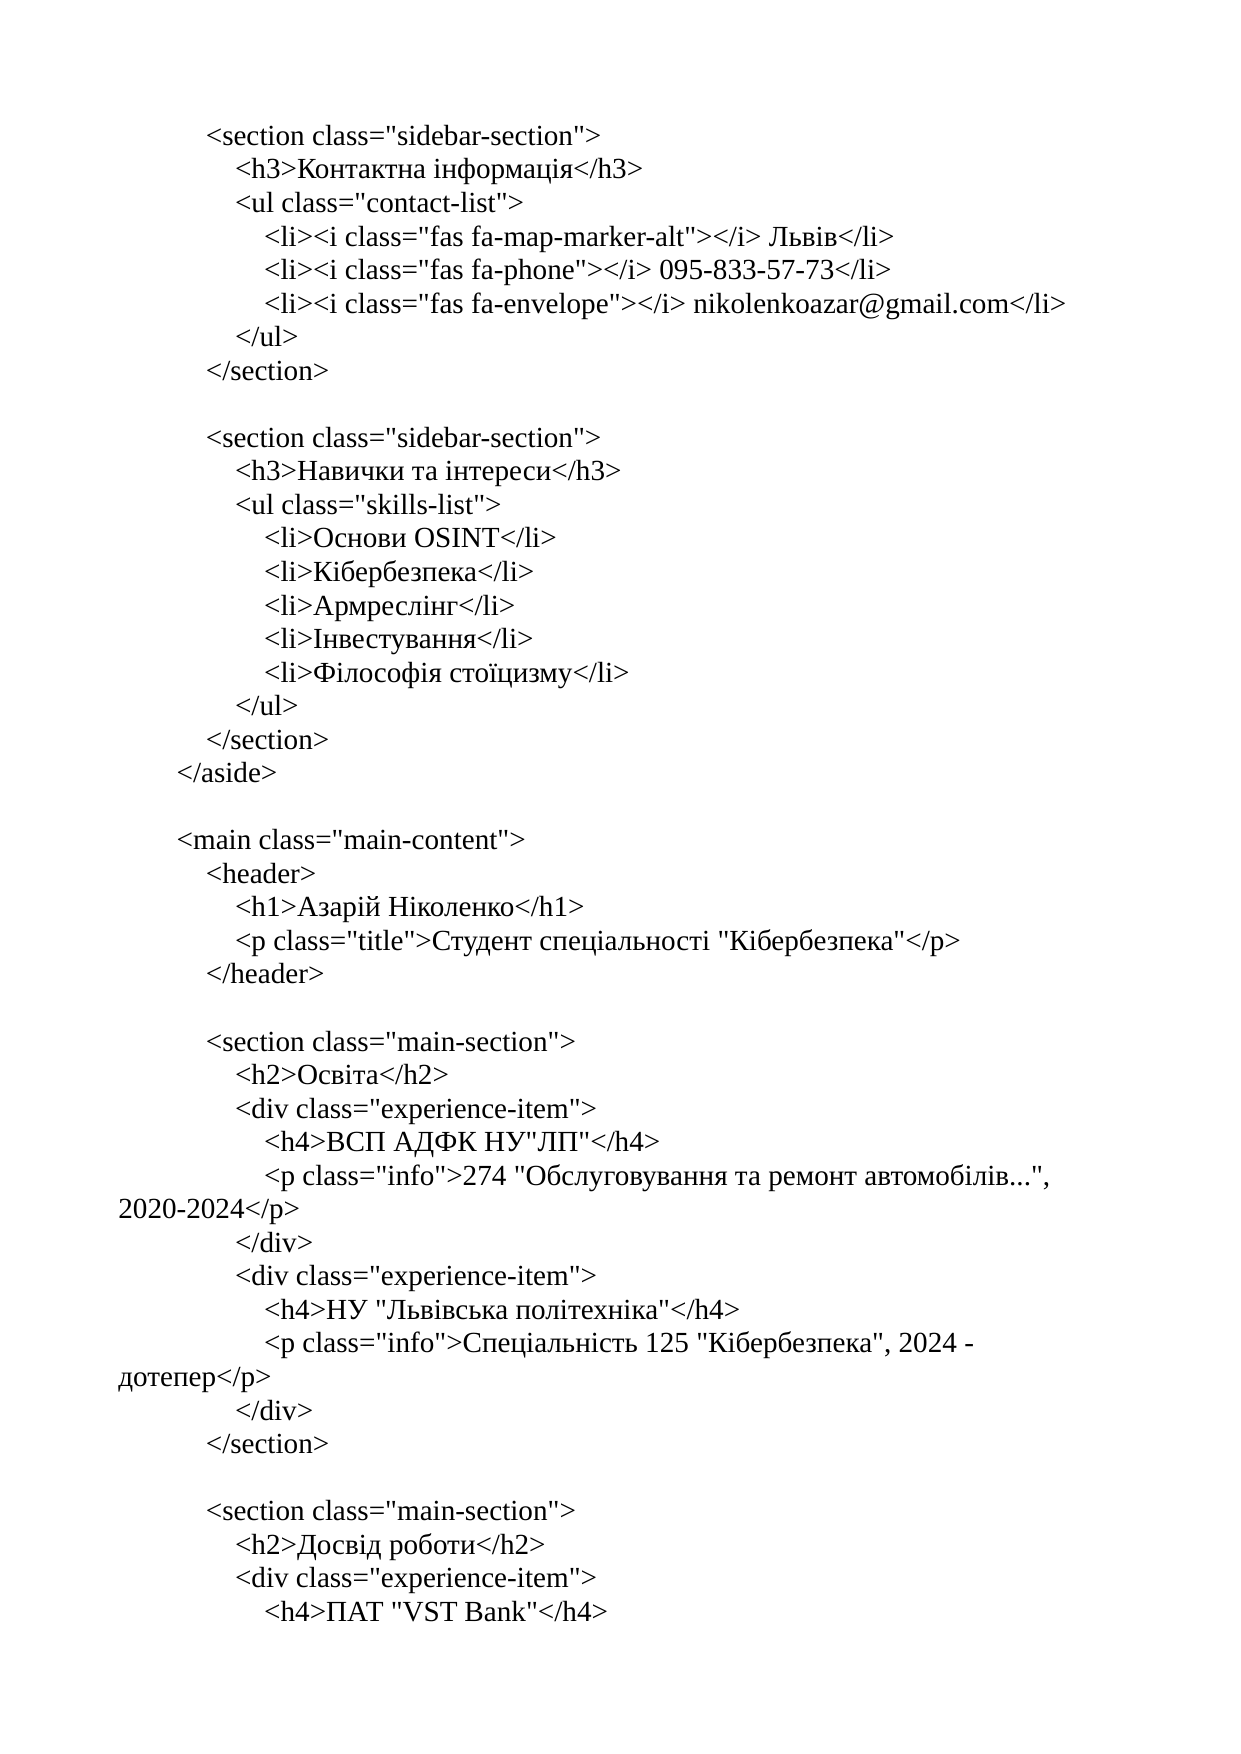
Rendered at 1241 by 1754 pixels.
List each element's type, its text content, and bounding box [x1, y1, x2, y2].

text </div> [118, 1393, 1122, 1426]
text </section> [118, 1426, 1122, 1460]
text <h4>ВСП АДФК НУ"ЛП"</h4> [118, 1124, 1122, 1158]
text <p class="info">Спеціальність 125 "Кібербезпека", 2024 - дотепер</p> [118, 1326, 1122, 1393]
text <section class="main-section"> [118, 1493, 1122, 1527]
text <div class="experience-item"> [118, 1091, 1122, 1124]
text <header> [118, 856, 1122, 889]
text <li><i class="fas fa-envelope"></i> nikolenkoazar@gmail.com</li> [118, 286, 1122, 319]
text <ul class="skills-list"> [118, 487, 1122, 521]
text <section class="sidebar-section"> [118, 420, 1122, 453]
text </div> [118, 1225, 1122, 1258]
text <li><i class="fas fa-phone"></i> 095-833-57-73</li> [118, 252, 1122, 286]
text <h3>Навички та інтереси</h3> [118, 453, 1122, 487]
text </header> [118, 957, 1122, 990]
text <h2>Освіта</h2> [118, 1057, 1122, 1091]
text <li>Кібербезпека</li> [118, 554, 1122, 588]
text </section> [118, 353, 1122, 386]
text </ul> [118, 688, 1122, 722]
text <section class="main-section"> [118, 1024, 1122, 1057]
text <div class="experience-item"> [118, 1560, 1122, 1594]
text </ul> [118, 319, 1122, 353]
text <p class="info">274 "Обслуговування та ремонт автомобілів...", 2020-2024</p> [118, 1158, 1122, 1225]
text <main class="main-content"> [118, 822, 1122, 856]
text <h2>Досвід роботи</h2> [118, 1527, 1122, 1560]
text </aside> [118, 755, 1122, 789]
text <div class="experience-item"> [118, 1258, 1122, 1292]
text <h4>НУ "Львівська політехніка"</h4> [118, 1292, 1122, 1326]
text <li><i class="fas fa-map-marker-alt"></i> Львів</li> [118, 219, 1122, 252]
text <li>Інвестування</li> [118, 621, 1122, 655]
text <h4>ПАТ "VST Bank"</h4> [118, 1594, 1122, 1627]
text <h1>Азарій Ніколенко</h1> [118, 889, 1122, 923]
text <h3>Контактна інформація</h3> [118, 152, 1122, 185]
text <section class="sidebar-section"> [118, 118, 1122, 152]
text <li>Армреслінг</li> [118, 588, 1122, 621]
text <li>Основи OSINT</li> [118, 521, 1122, 554]
text <ul class="contact-list"> [118, 185, 1122, 219]
text <p class="title">Студент спеціальності "Кібербезпека"</p> [118, 923, 1122, 957]
text </section> [118, 722, 1122, 755]
text <li>Філософія стоїцизму</li> [118, 655, 1122, 688]
